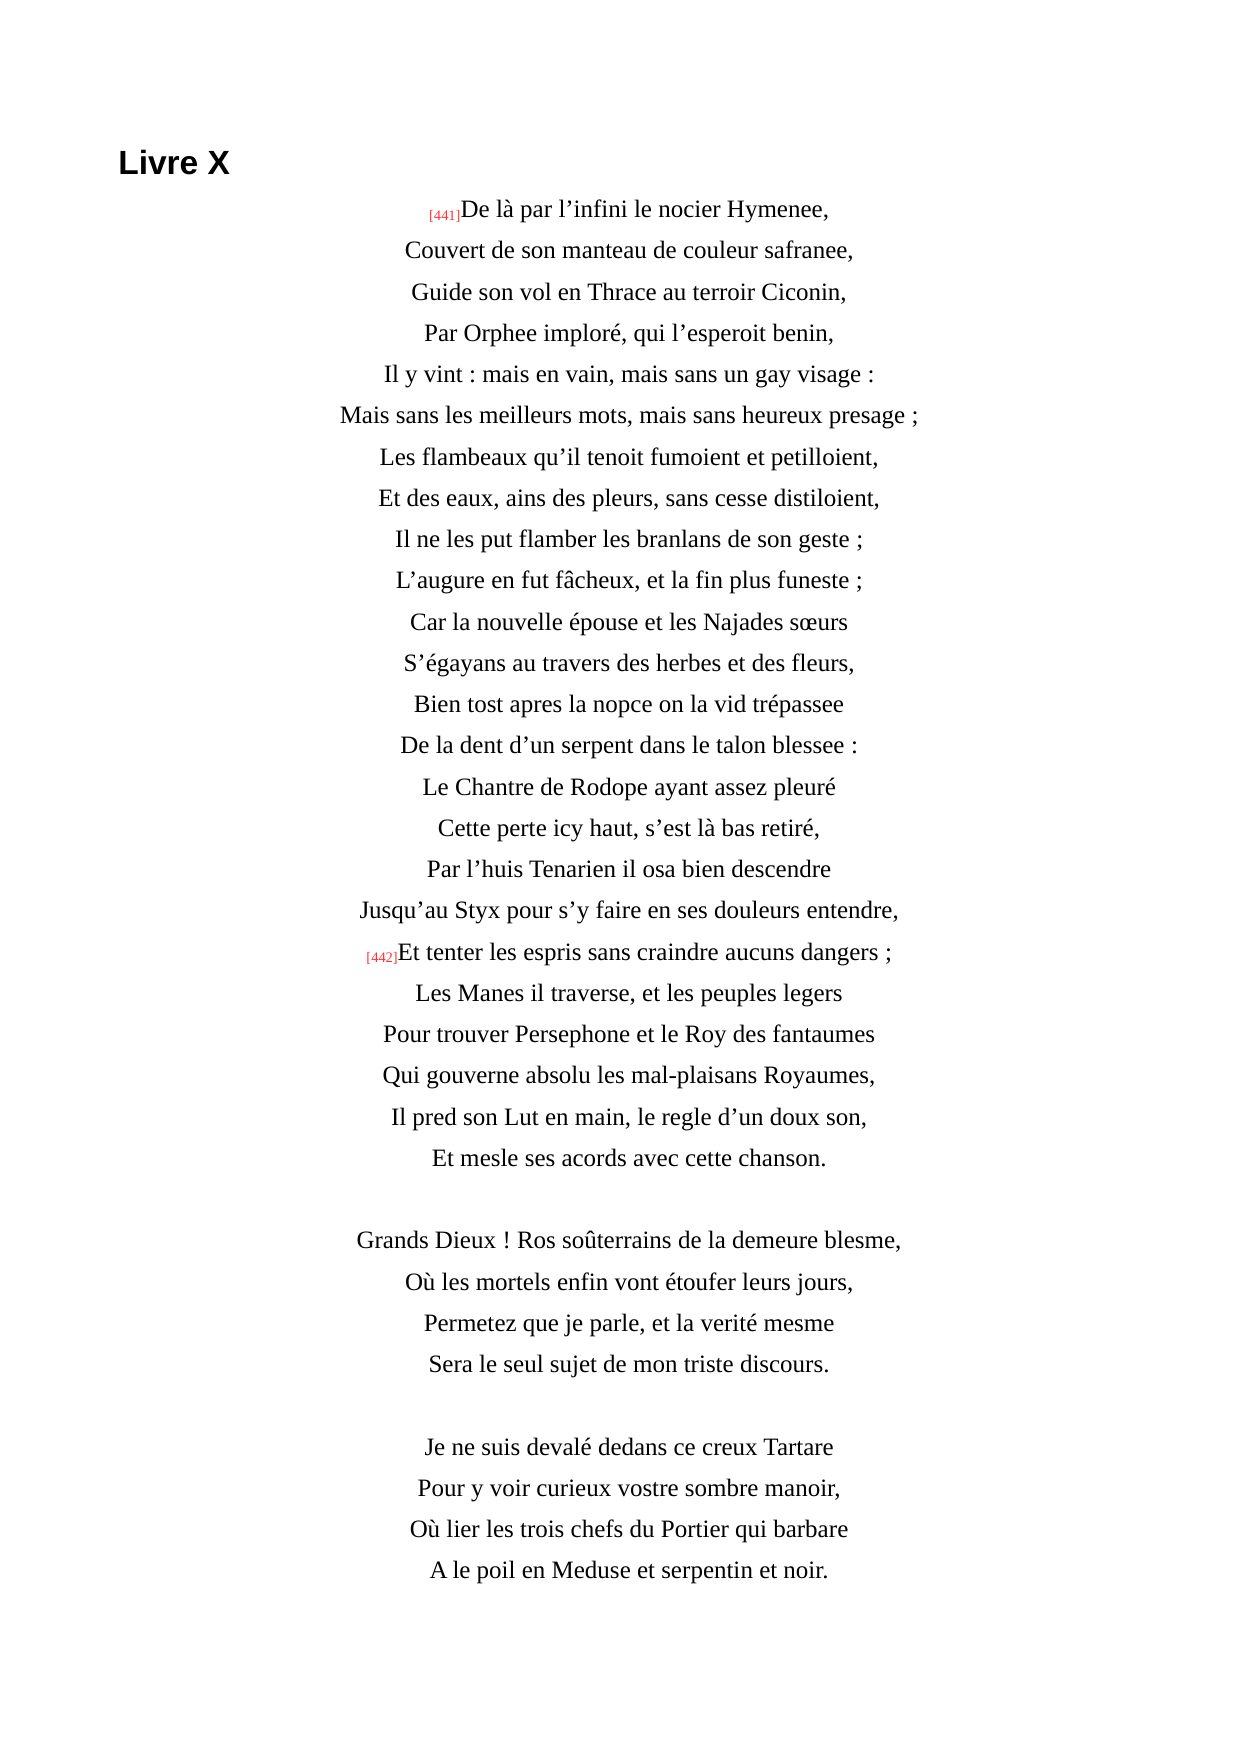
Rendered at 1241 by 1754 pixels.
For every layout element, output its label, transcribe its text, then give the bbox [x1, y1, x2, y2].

text Je ne suis devalé dedans ce creux Tartare [118, 1432, 1122, 1461]
text De la dent d’un serpent dans le talon blessee : [118, 731, 1122, 759]
text Grands Dieux ! Ros soûterrains de la demeure blesme, [118, 1226, 1122, 1254]
text Les flambeaux qu’il tenoit fumoient et petilloient, [118, 442, 1122, 471]
text Car la nouvelle épouse et les Najades sœurs [118, 607, 1122, 636]
text Il ne les put flamber les branlans de son geste ; [118, 524, 1122, 553]
text Pour trouver Persephone et le Roy des fantaumes [118, 1019, 1122, 1048]
text Sera le seul sujet de mon triste discours. [118, 1349, 1122, 1378]
text Cette perte icy haut, s’est là bas retiré, [118, 813, 1122, 842]
text Guide son vol en Thrace au terroir Ciconin, [118, 277, 1122, 306]
text A le poil en Meduse et serpentin et noir. [118, 1556, 1122, 1584]
text Jusqu’au Styx pour s’y faire en ses douleurs entendre, [118, 896, 1122, 924]
text Il pred son Lut en main, le regle d’un doux son, [118, 1102, 1122, 1131]
text Il y vint : mais en vain, mais sans un gay visage : [118, 359, 1122, 388]
text Et mesle ses acords avec cette chanson. [118, 1143, 1122, 1172]
text [442]Et tenter les espris sans craindre aucuns dangers ; [118, 937, 1122, 966]
text Mais sans les meilleurs mots, mais sans heureux presage ; [118, 401, 1122, 429]
text L’augure en fut fâcheux, et la fin plus funeste ; [118, 566, 1122, 594]
text Et des eaux, ains des pleurs, sans cesse distiloient, [118, 483, 1122, 512]
text S’égayans au travers des herbes et des fleurs, [118, 648, 1122, 677]
text Pour y voir curieux vostre sombre manoir, [118, 1473, 1122, 1502]
text Bien tost apres la nopce on la vid trépassee [118, 689, 1122, 718]
text Les Manes il traverse, et les peuples legers [118, 978, 1122, 1007]
text Permetez que je parle, et la verité mesme [118, 1308, 1122, 1337]
subtitle Livre X [118, 143, 1122, 182]
text Qui gouverne absolu les mal-plaisans Royaumes, [118, 1061, 1122, 1089]
text [441]De là par l’infini le nocier Hymenee, [118, 194, 1122, 223]
text Par Orphee imploré, qui l’esperoit benin, [118, 318, 1122, 347]
text Où les mortels enfin vont étoufer leurs jours, [118, 1267, 1122, 1296]
text Par l’huis Tenarien il osa bien descendre [118, 854, 1122, 883]
text Où lier les trois chefs du Portier qui barbare [118, 1514, 1122, 1543]
text Le Chantre de Rodope ayant assez pleuré [118, 772, 1122, 801]
text Couvert de son manteau de couleur safranee, [118, 236, 1122, 264]
